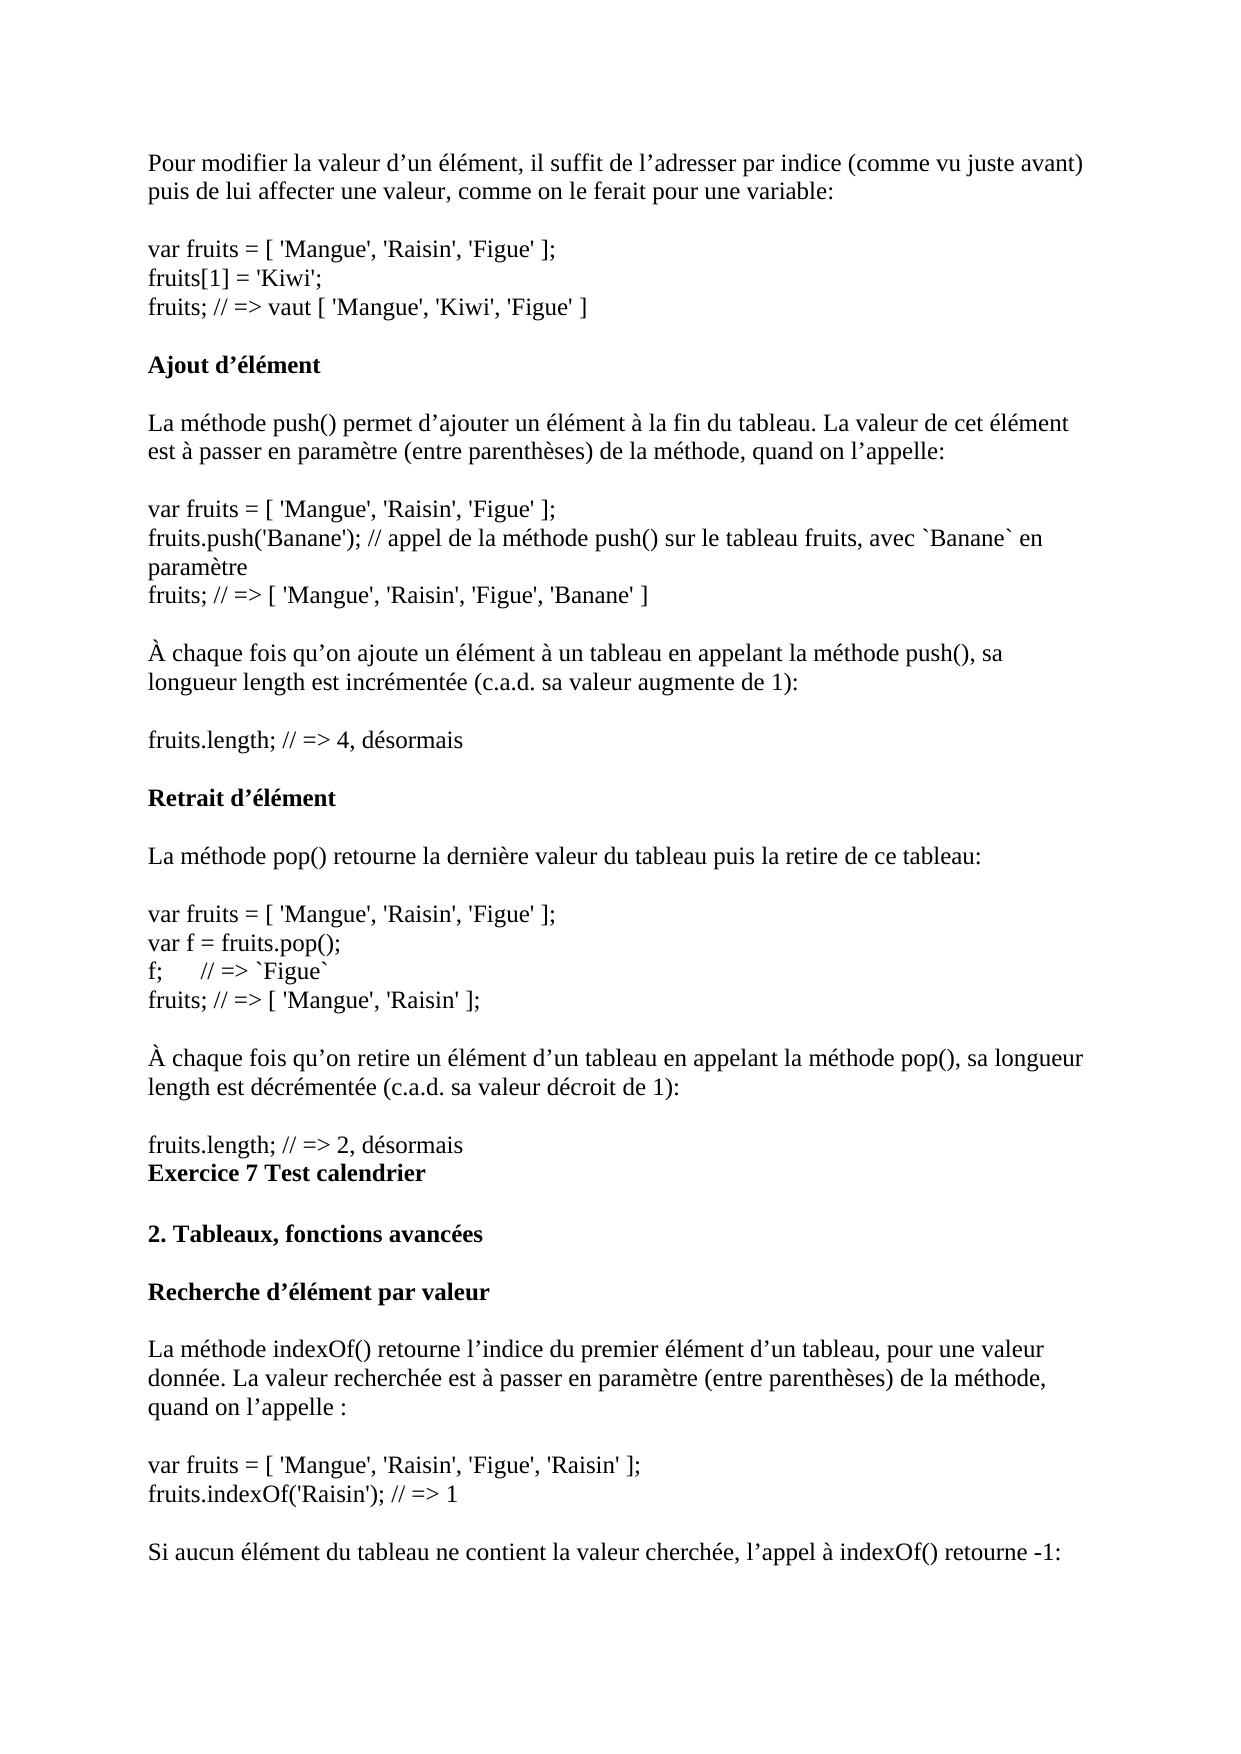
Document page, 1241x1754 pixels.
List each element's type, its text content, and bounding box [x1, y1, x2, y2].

text var fruits = [ 'Mangue', 'Raisin', 'Figue' ]; [148, 234, 1093, 263]
text À chaque fois qu’on ajoute un élément à un tableau en appelant la méthode push(), sa longueur length est incrémentée (c.a.d. sa valeur augmente de 1): [148, 638, 1093, 696]
text Retrait d’élément [148, 783, 1093, 812]
text Pour modifier la valeur d’un élément, il suffit de l’adresser par indice (comme vu juste avant) puis de lui affecter une valeur, comme on le ferait pour une variable: [148, 148, 1093, 205]
text Si aucun élément du tableau ne contient la valeur cherchée, l’appel à indexOf() retourne -1: [148, 1537, 1093, 1565]
text La méthode indexOf() retourne l’indice du premier élément d’un tableau, pour une valeur donnée. La valeur recherchée est à passer en paramètre (entre parenthèses) de la méthode, quand on l’appelle : [148, 1334, 1093, 1421]
text fruits; // => [ 'Mangue', 'Raisin', 'Figue', 'Banane' ] [148, 581, 1093, 609]
text À chaque fois qu’on retire un élément d’un tableau en appelant la méthode pop(), sa longueur length est décrémentée (c.a.d. sa valeur décroit de 1): [148, 1043, 1093, 1101]
text fruits.length; // => 2, désormais [148, 1130, 1093, 1158]
text var fruits = [ 'Mangue', 'Raisin', 'Figue' ]; [148, 494, 1093, 523]
text fruits[1] = 'Kiwi'; [148, 263, 1093, 292]
text fruits.length; // => 4, désormais [148, 725, 1093, 754]
text fruits; // => [ 'Mangue', 'Raisin' ]; [148, 985, 1093, 1014]
text fruits; // => vaut [ 'Mangue', 'Kiwi', 'Figue' ] [148, 292, 1093, 321]
text Exercice 7 Test calendrier [148, 1158, 1093, 1187]
text var f = fruits.pop(); [148, 928, 1093, 956]
text fruits.push('Banane'); // appel de la méthode push() sur le tableau fruits, avec `Banane` en paramètre [148, 523, 1093, 581]
text Ajout d’élément [148, 350, 1093, 378]
text fruits.indexOf('Raisin'); // => 1 [148, 1479, 1093, 1507]
text La méthode push() permet d’ajouter un élément à la fin du tableau. La valeur de cet élément est à passer en paramètre (entre parenthèses) de la méthode, quand on l’appelle: [148, 408, 1093, 465]
text 2. Tableaux, fonctions avancées [148, 1219, 1093, 1247]
text f; // => `Figue` [148, 956, 1093, 985]
text var fruits = [ 'Mangue', 'Raisin', 'Figue', 'Raisin' ]; [148, 1450, 1093, 1479]
text Recherche d’élément par valeur [148, 1277, 1093, 1305]
text La méthode pop() retourne la dernière valeur du tableau puis la retire de ce tableau: [148, 841, 1093, 870]
text var fruits = [ 'Mangue', 'Raisin', 'Figue' ]; [148, 899, 1093, 928]
